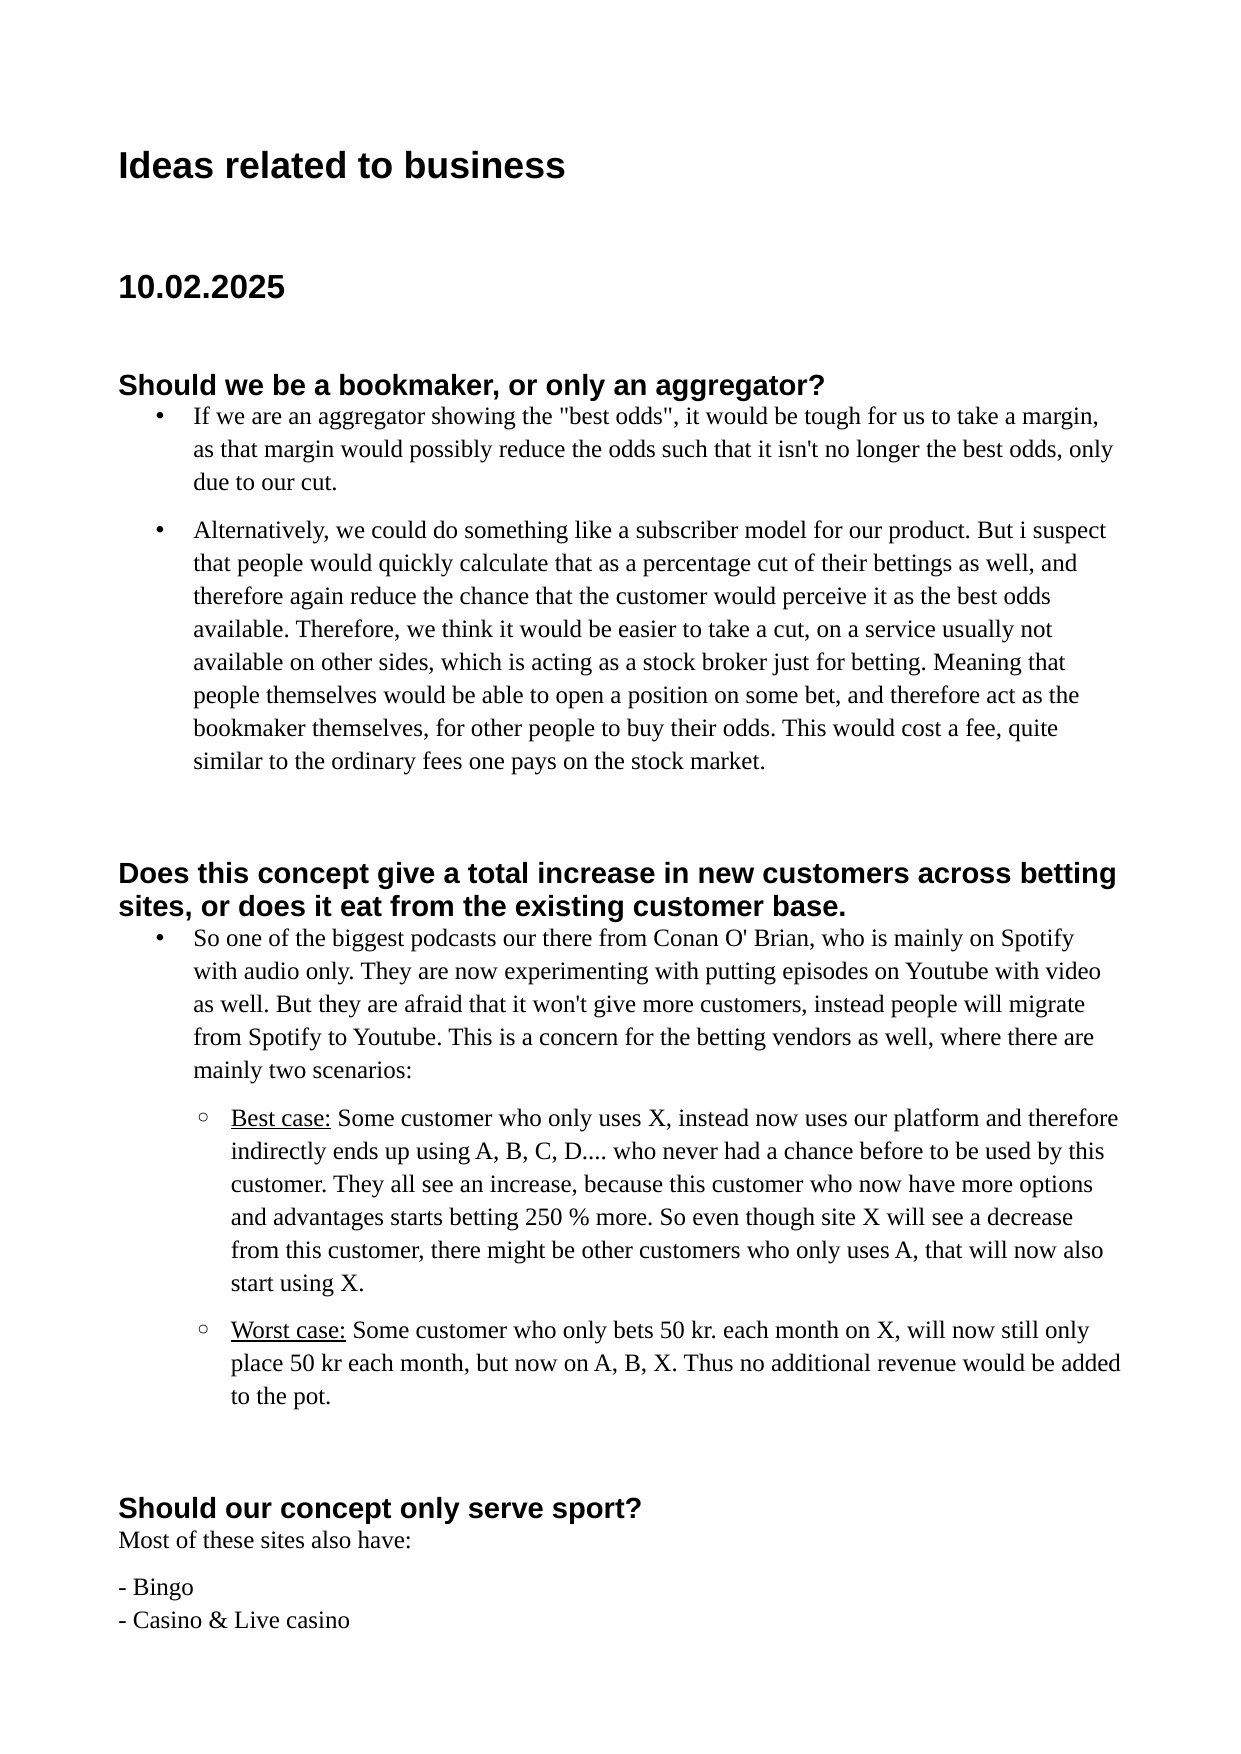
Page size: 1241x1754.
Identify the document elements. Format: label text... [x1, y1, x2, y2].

subtitle Does this concept give a total increase in new customers across betting sites, or does it eat from the existing customer base. [118, 856, 1122, 923]
subtitle Should our concept only serve sport? [118, 1491, 1122, 1525]
subtitle 10.02.2025 [118, 267, 1122, 306]
list Alternatively, we could do something like a subscriber model for our product. But i suspect that people would quickly calculate that as a percentage cut of their bettings as well, and therefore again reduce the chance that the customer would perceive it as the best odds available. Therefore, we think it would be easier to take a cut, on a service usually not available on other sides, which is acting as a stock broker just for betting. Meaning that people themselves would be able to open a position on some bet, and therefore act as the bookmaker themselves, for other people to buy their odds. This would cost a fee, quite similar to the ordinary fees one pays on the stock market. [156, 515, 1122, 775]
text Most of these sites also have: [118, 1525, 1122, 1553]
list So one of the biggest podcasts our there from Conan O' Brian, who is mainly on Spotify with audio only. They are now experimenting with putting episodes on Youtube with video as well. But they are afraid that it won't give more customers, instead people will migrate from Spotify to Youtube. This is a concern for the betting vendors as well, where there are mainly two scenarios: [156, 923, 1122, 1084]
text - Bingo - Casino & Live casino [118, 1572, 1122, 1634]
list If we are an aggregator showing the "best odds", it would be tough for us to take a margin, as that margin would possibly reduce the odds such that it isn't no longer the best odds, only due to our cut. [156, 401, 1122, 496]
subtitle Should we be a bookmaker, or only an aggregator? [118, 368, 1122, 401]
list Worst case: Some customer who only bets 50 kr. each month on X, will now still only place 50 kr each month, but now on A, B, X. Thus no additional revenue would be added to the pot. [193, 1315, 1122, 1410]
list Best case: Some customer who only uses X, instead now uses our platform and therefore indirectly ends up using A, B, C, D.... who never had a chance before to be used by this customer. They all see an increase, because this customer who now have more options and advantages starts betting 250 % more. So even though site X will see a decrease from this customer, there might be other customers who only uses A, that will now also start using X. [193, 1103, 1122, 1297]
subtitle Ideas related to business [118, 143, 1122, 186]
